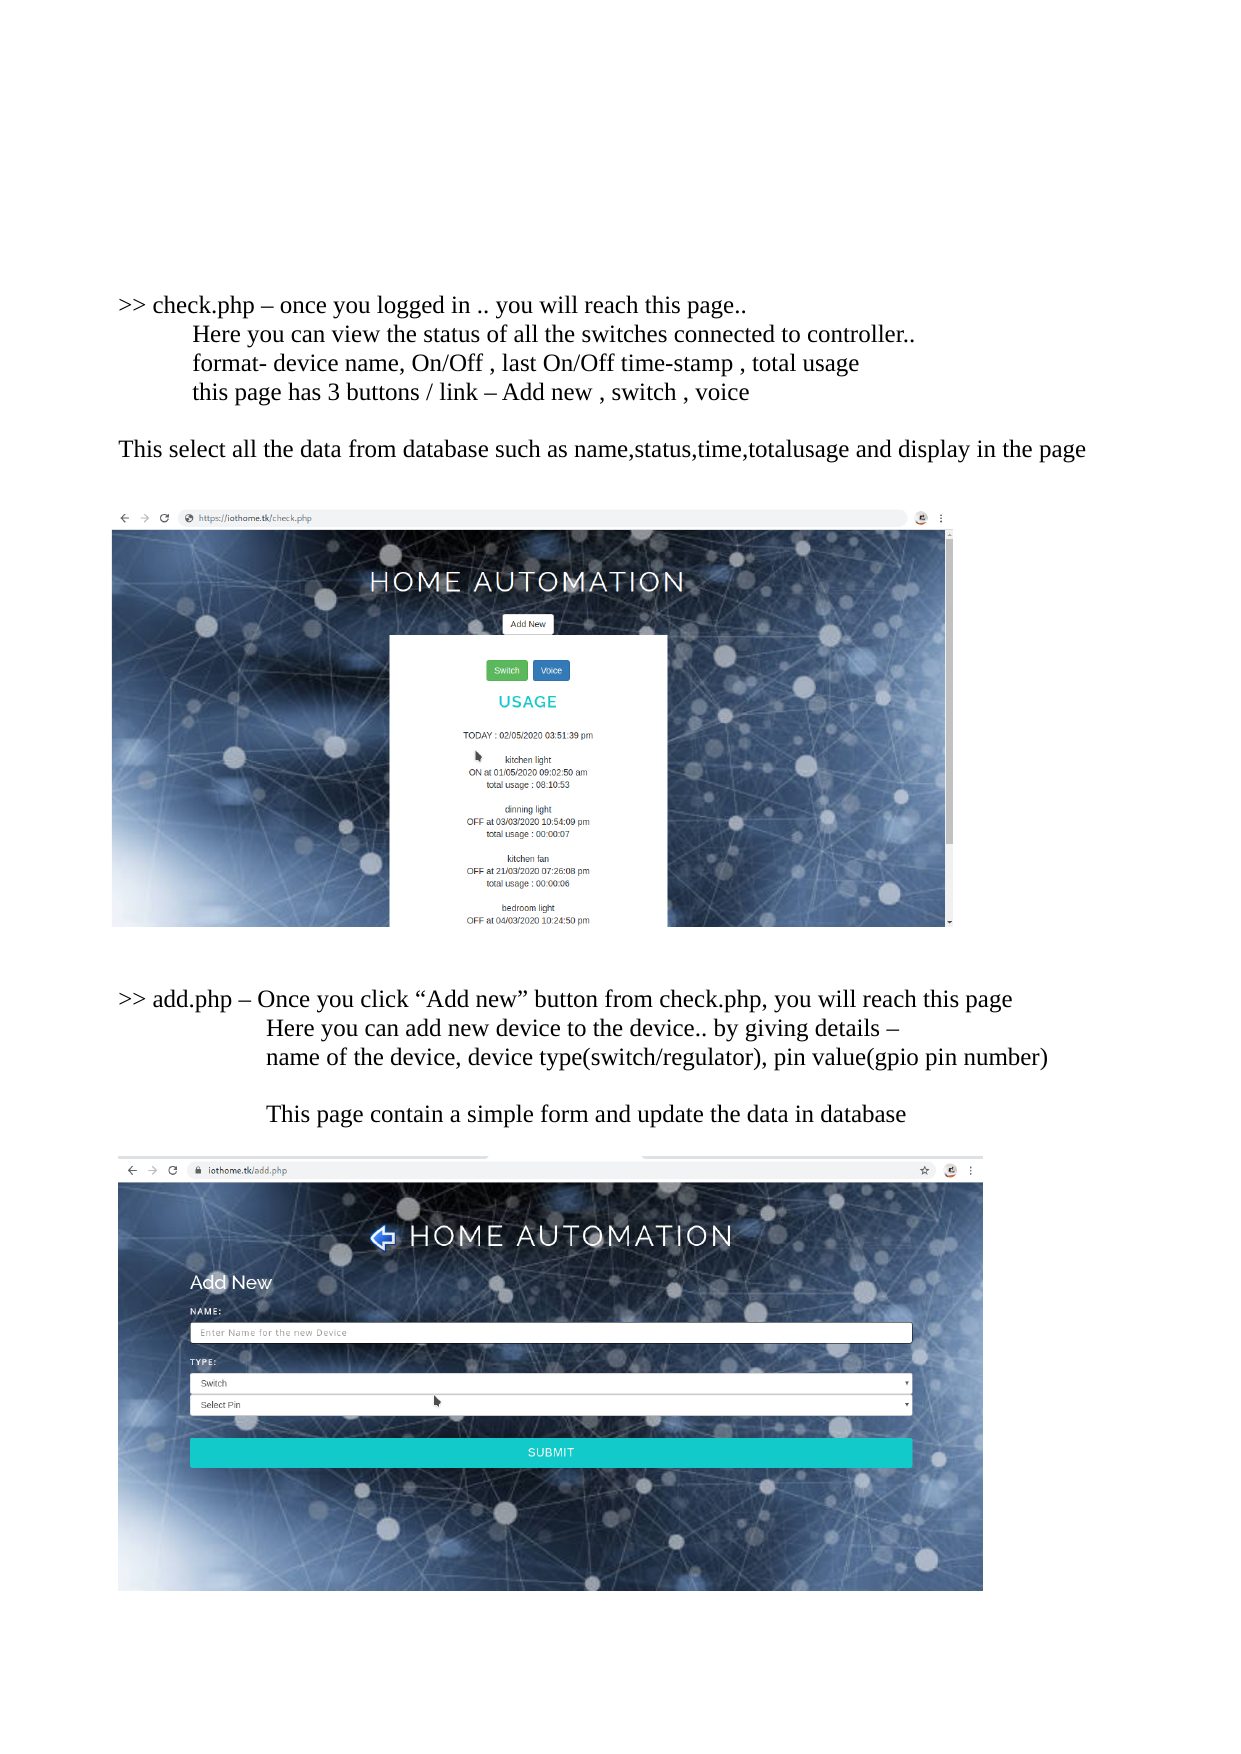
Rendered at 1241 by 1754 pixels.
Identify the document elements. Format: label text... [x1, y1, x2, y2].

text This select all the data from database such as name,status,time,totalusage and display in the page [118, 434, 1122, 463]
text Here you can view the status of all the switches connected to controller.. [118, 319, 1122, 348]
picture [111, 509, 953, 927]
text >> check.php – once you logged in .. you will reach this page.. [118, 291, 1122, 319]
text name of the device, device type(switch/regulator), pin value(gpio pin number) [118, 1042, 1122, 1071]
picture [118, 1156, 983, 1591]
text format- device name, On/Off , last On/Off time-stamp , total usage [118, 348, 1122, 377]
text Here you can add new device to the device.. by giving details – [118, 1013, 1122, 1042]
text >> add.php – Once you click “Add new” button from check.php, you will reach this page [118, 984, 1122, 1013]
text this page has 3 buttons / link – Add new , switch , voice [118, 377, 1122, 406]
text This page contain a simple form and update the data in database [118, 1099, 1122, 1128]
